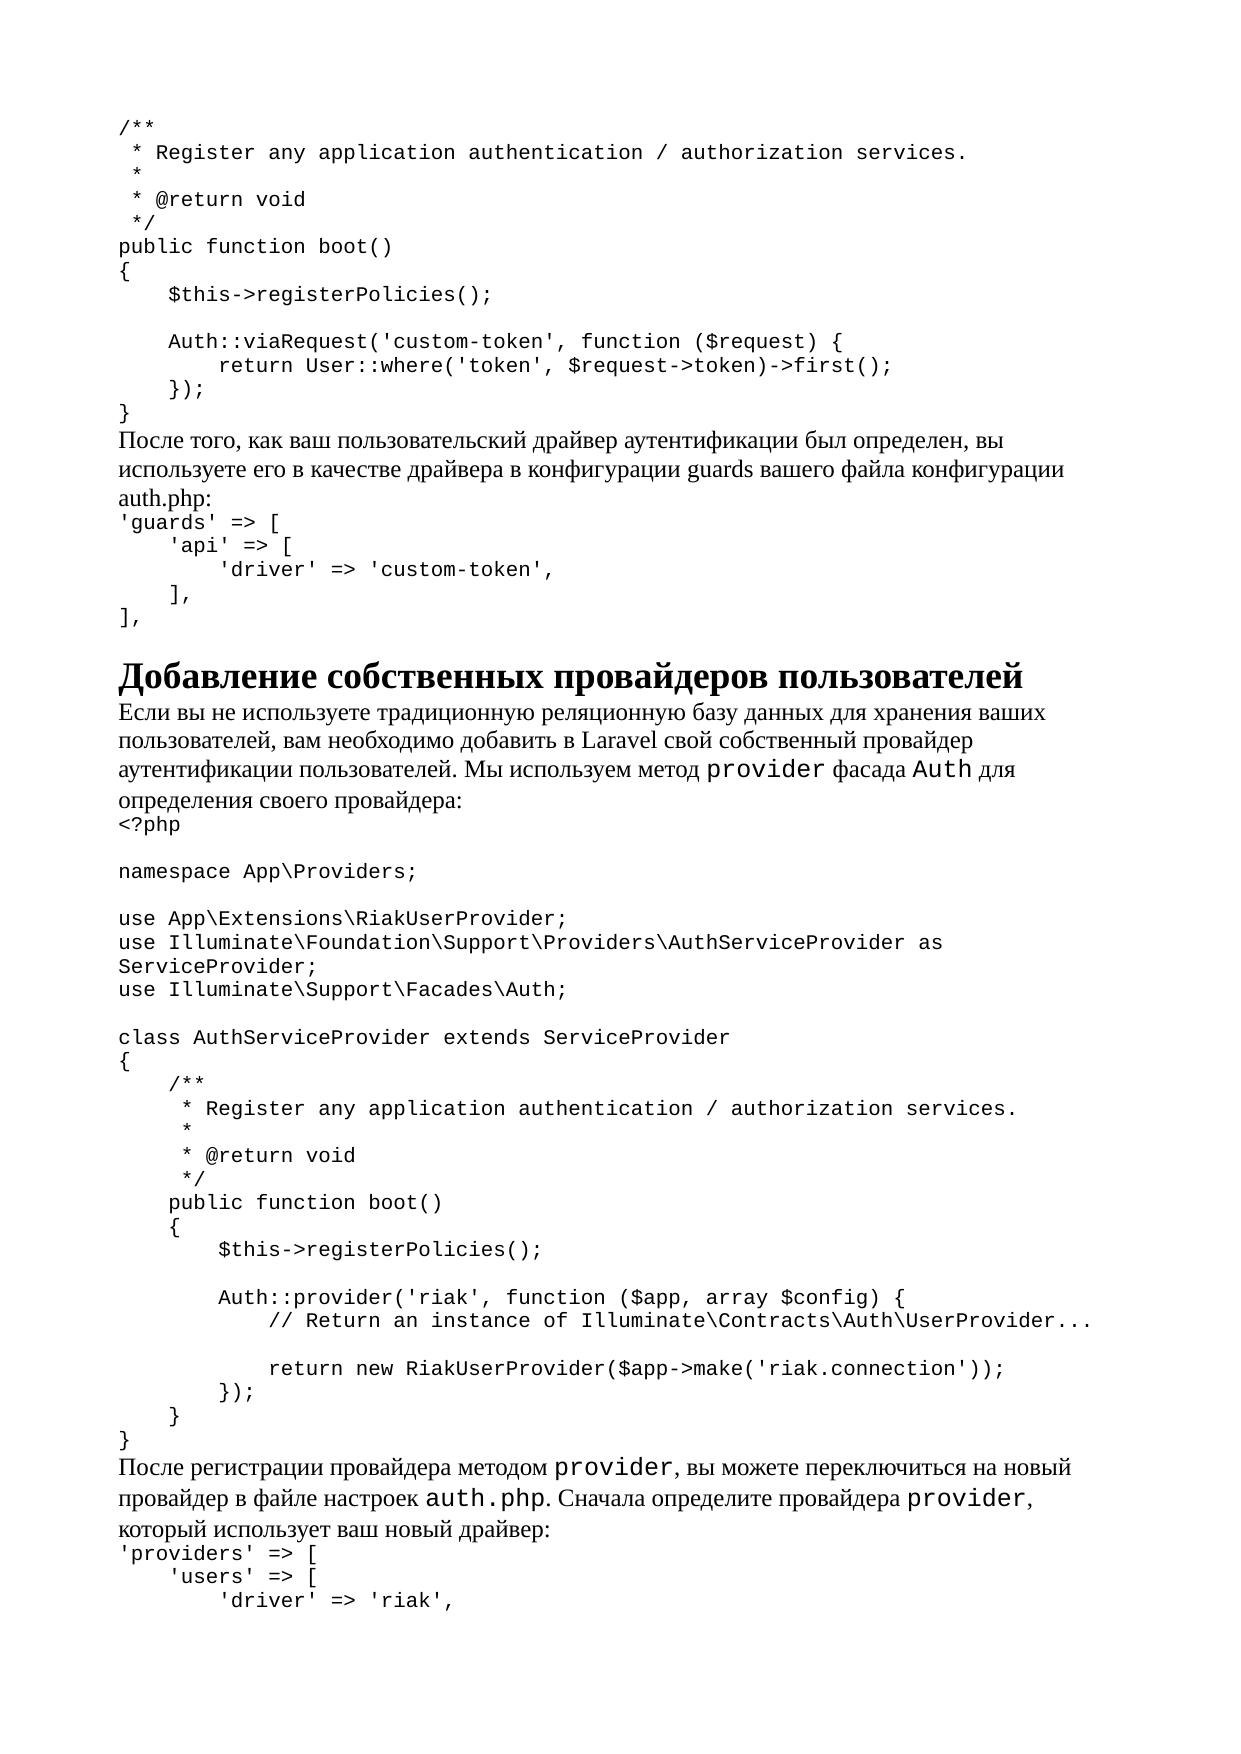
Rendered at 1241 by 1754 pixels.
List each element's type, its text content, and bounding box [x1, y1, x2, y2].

text Auth::viaRequest('custom-token', function ($request) { [118, 331, 1122, 354]
subtitle Добавление собственных провайдеров пользователей [118, 654, 1122, 697]
text */ [118, 1168, 1122, 1192]
text После регистрации провайдера методом provider, вы можете переключиться на новый провайдер в файле настроек auth.php. Сначала определите провайдера provider, который использует ваш новый драйвер: [118, 1452, 1122, 1543]
text public function boot() [118, 1192, 1122, 1216]
text namespace App\Providers; [118, 861, 1122, 885]
text * [118, 1121, 1122, 1145]
text $this->registerPolicies(); [118, 1239, 1122, 1263]
text $this->registerPolicies(); [118, 284, 1122, 307]
text * @return void [118, 189, 1122, 213]
text use Illuminate\Support\Facades\Auth; [118, 979, 1122, 1003]
text return User::where('token', $request->token)->first(); [118, 354, 1122, 378]
text } [118, 1429, 1122, 1452]
text } [118, 1405, 1122, 1429]
text public function boot() [118, 236, 1122, 260]
text class AuthServiceProvider extends ServiceProvider [118, 1027, 1122, 1050]
text Auth::provider('riak', function ($app, array $config) { [118, 1287, 1122, 1310]
text { [118, 1216, 1122, 1239]
text /** [118, 118, 1122, 142]
text 'users' => [ [118, 1566, 1122, 1590]
text return new RiakUserProvider($app->make('riak.connection')); [118, 1358, 1122, 1381]
text 'guards' => [ [118, 512, 1122, 535]
text /** [118, 1074, 1122, 1098]
text 'providers' => [ [118, 1543, 1122, 1566]
text 'driver' => 'custom-token', [118, 559, 1122, 583]
text * [118, 165, 1122, 189]
text */ [118, 213, 1122, 236]
text 'api' => [ [118, 535, 1122, 559]
text // Return an instance of Illuminate\Contracts\Auth\UserProvider... [118, 1310, 1122, 1334]
text }); [118, 378, 1122, 402]
text } [118, 402, 1122, 426]
text ], [118, 583, 1122, 606]
text * @return void [118, 1145, 1122, 1168]
text { [118, 1050, 1122, 1074]
text Если вы не используете традиционную реляционную базу данных для хранения ваших пользователей, вам необходимо добавить в Laravel свой собственный провайдер аутентификации пользователей. Мы используем метод provider фасада Auth для определения своего провайдера: [118, 697, 1122, 814]
text { [118, 260, 1122, 284]
text ], [118, 606, 1122, 630]
text }); [118, 1381, 1122, 1405]
text * Register any application authentication / authorization services. [118, 1098, 1122, 1121]
text use Illuminate\Foundation\Support\Providers\AuthServiceProvider as ServiceProvider; [118, 932, 1122, 979]
text use App\Extensions\RiakUserProvider; [118, 908, 1122, 932]
text <?php [118, 814, 1122, 837]
text После того, как ваш пользовательский драйвер аутентификации был определен, вы используете его в качестве драйвера в конфигурации guards вашего файла конфигурации auth.php: [118, 426, 1122, 512]
text 'driver' => 'riak', [118, 1590, 1122, 1614]
text * Register any application authentication / authorization services. [118, 142, 1122, 165]
